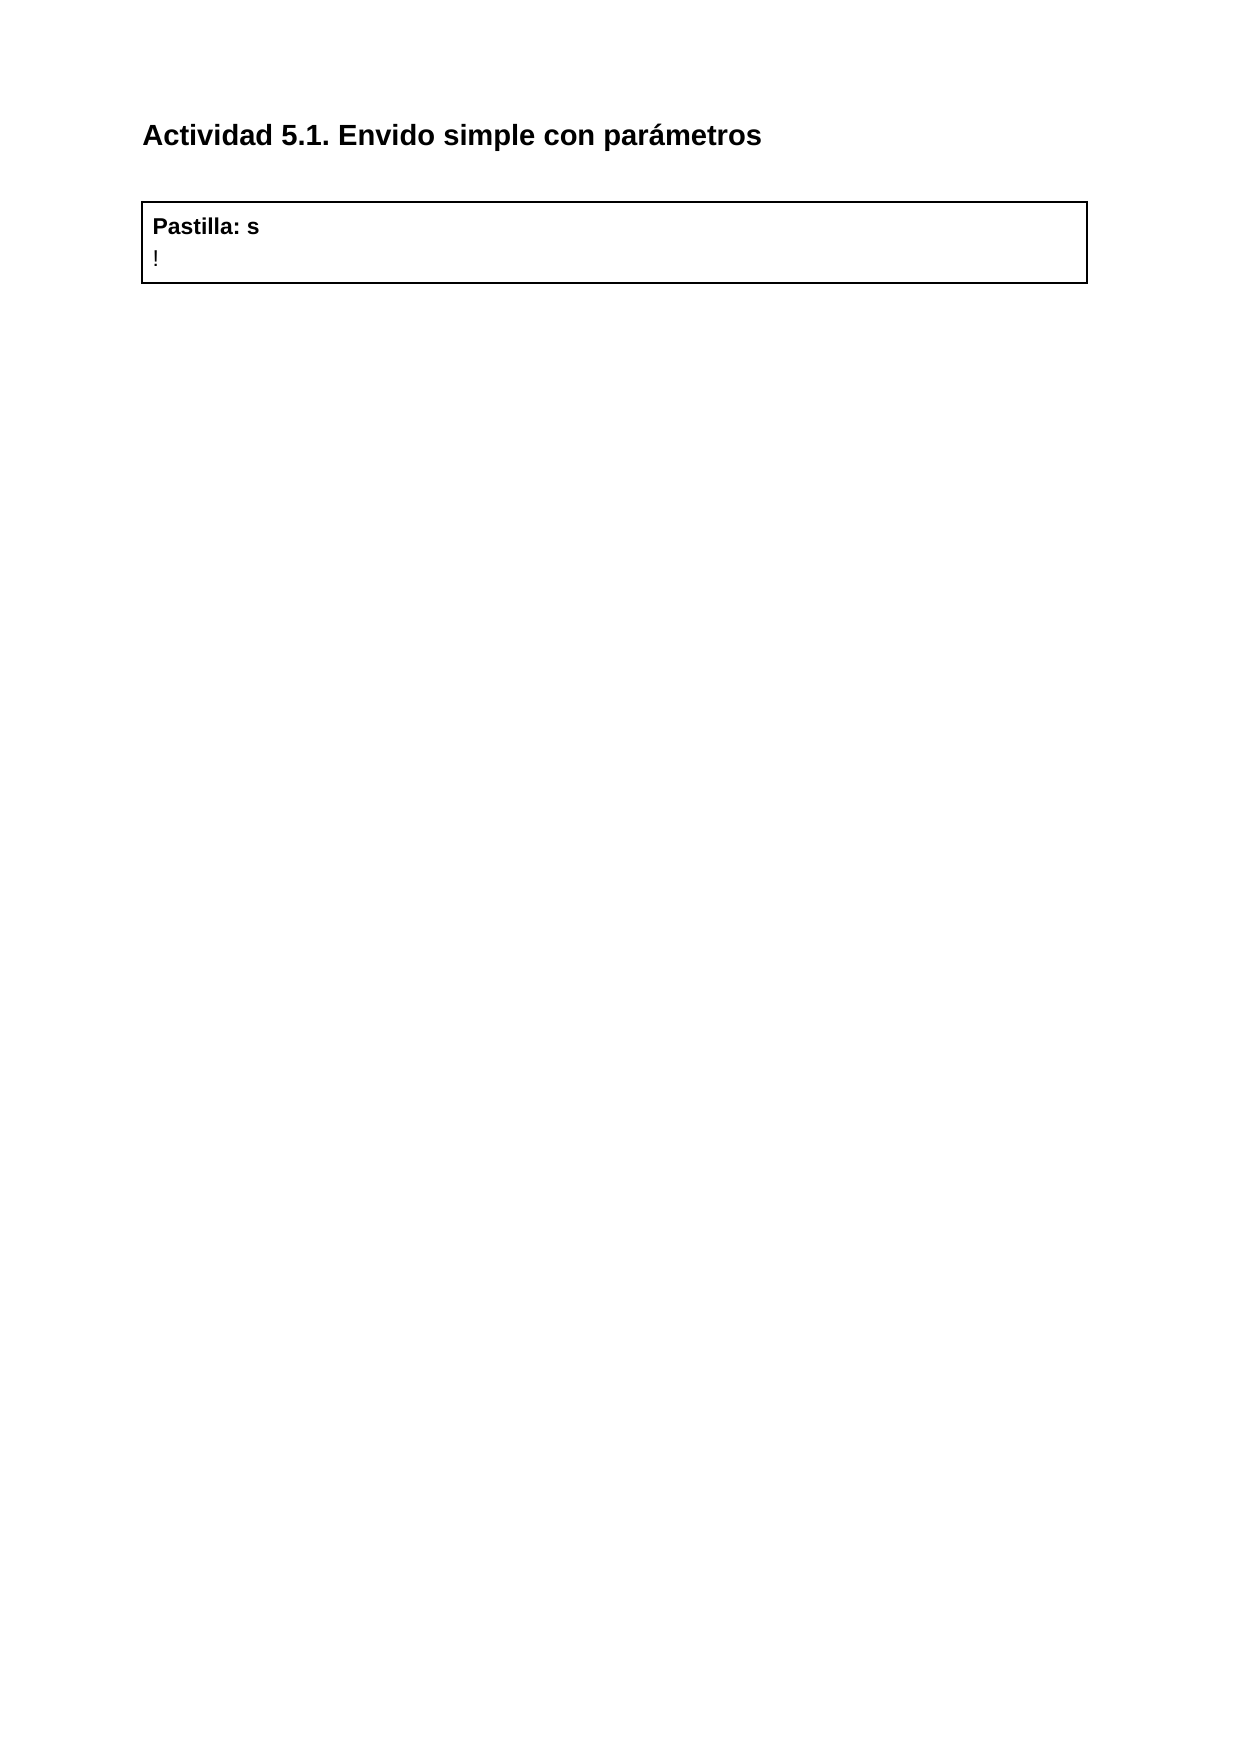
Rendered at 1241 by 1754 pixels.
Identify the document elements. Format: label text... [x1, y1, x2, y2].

table_header Pastilla: s ! [143, 203, 1086, 282]
text Actividad 5.1. Envido simple con parámetros [142, 118, 1087, 152]
